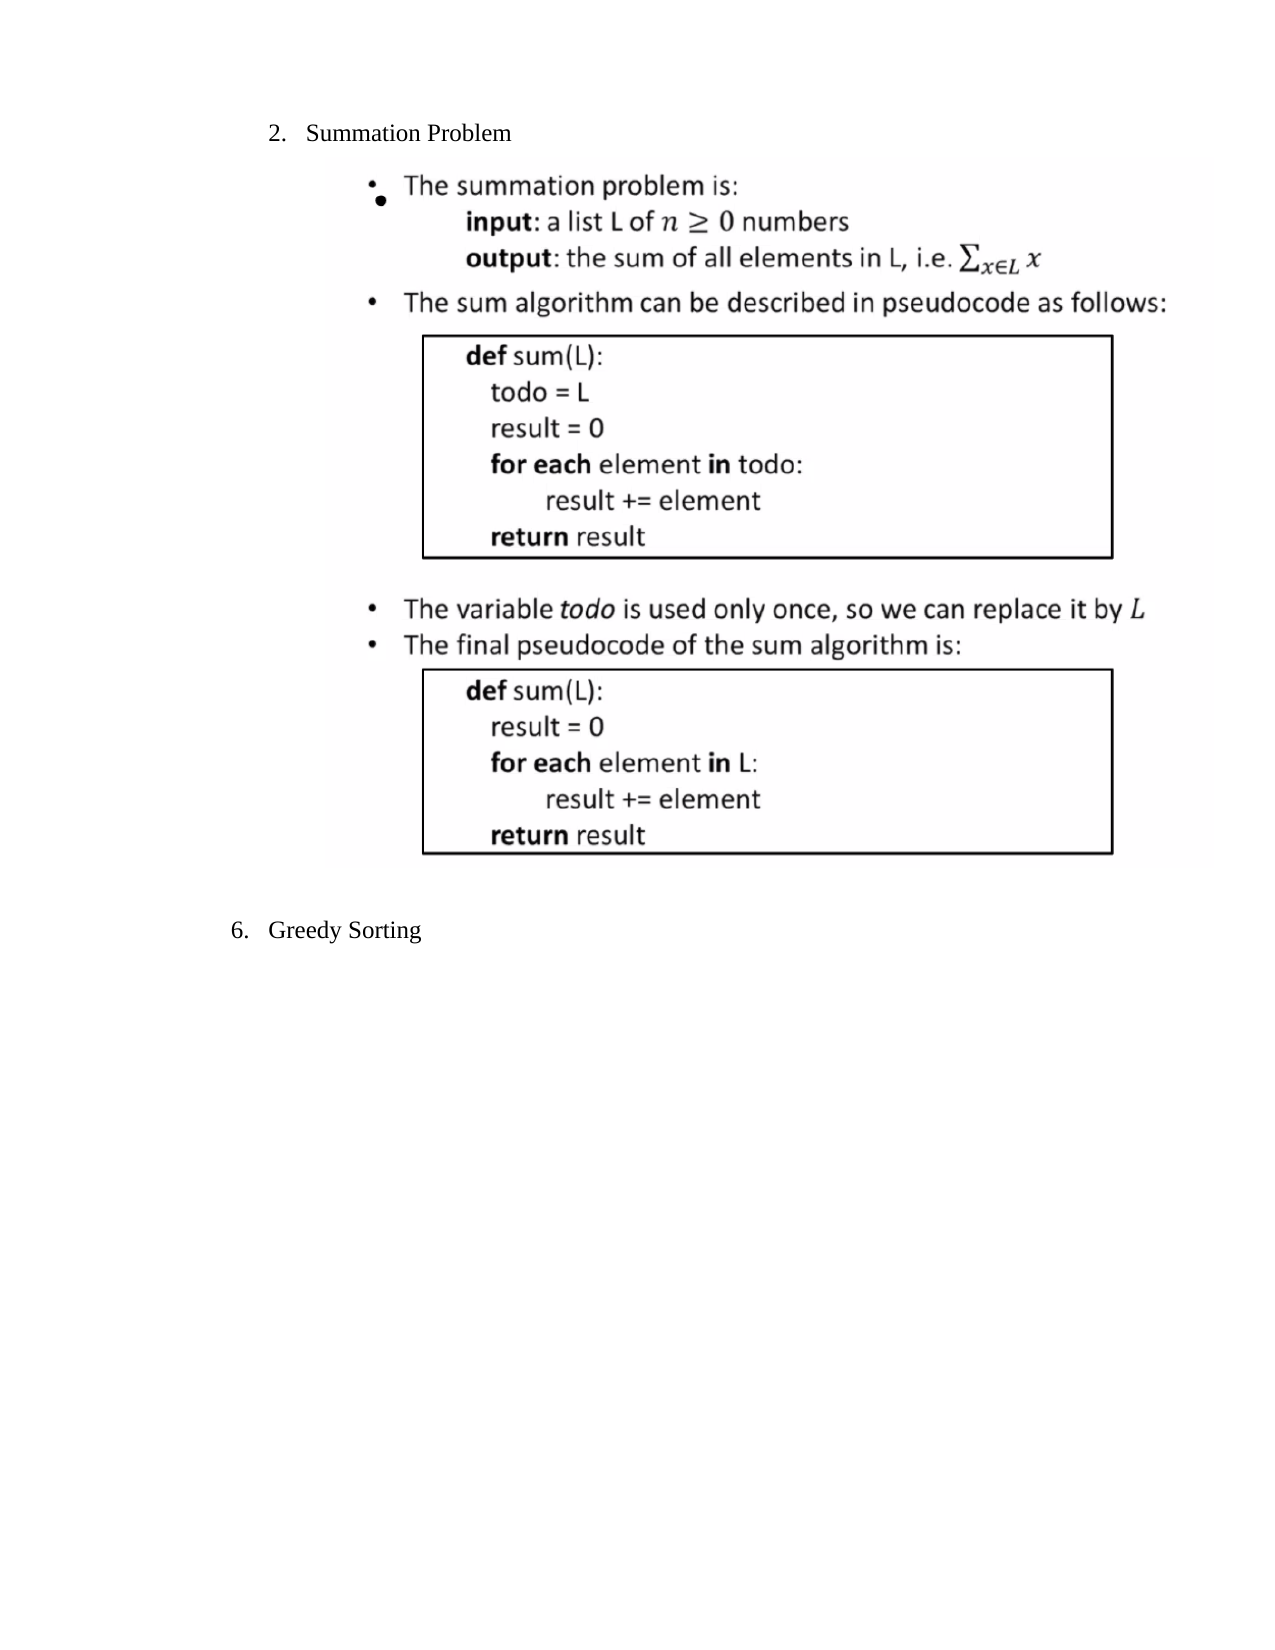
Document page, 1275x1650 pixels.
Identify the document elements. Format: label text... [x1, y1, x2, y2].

picture [325, 157, 1214, 868]
list Greedy Sorting [231, 915, 1157, 944]
list Summation Problem [268, 118, 1157, 896]
